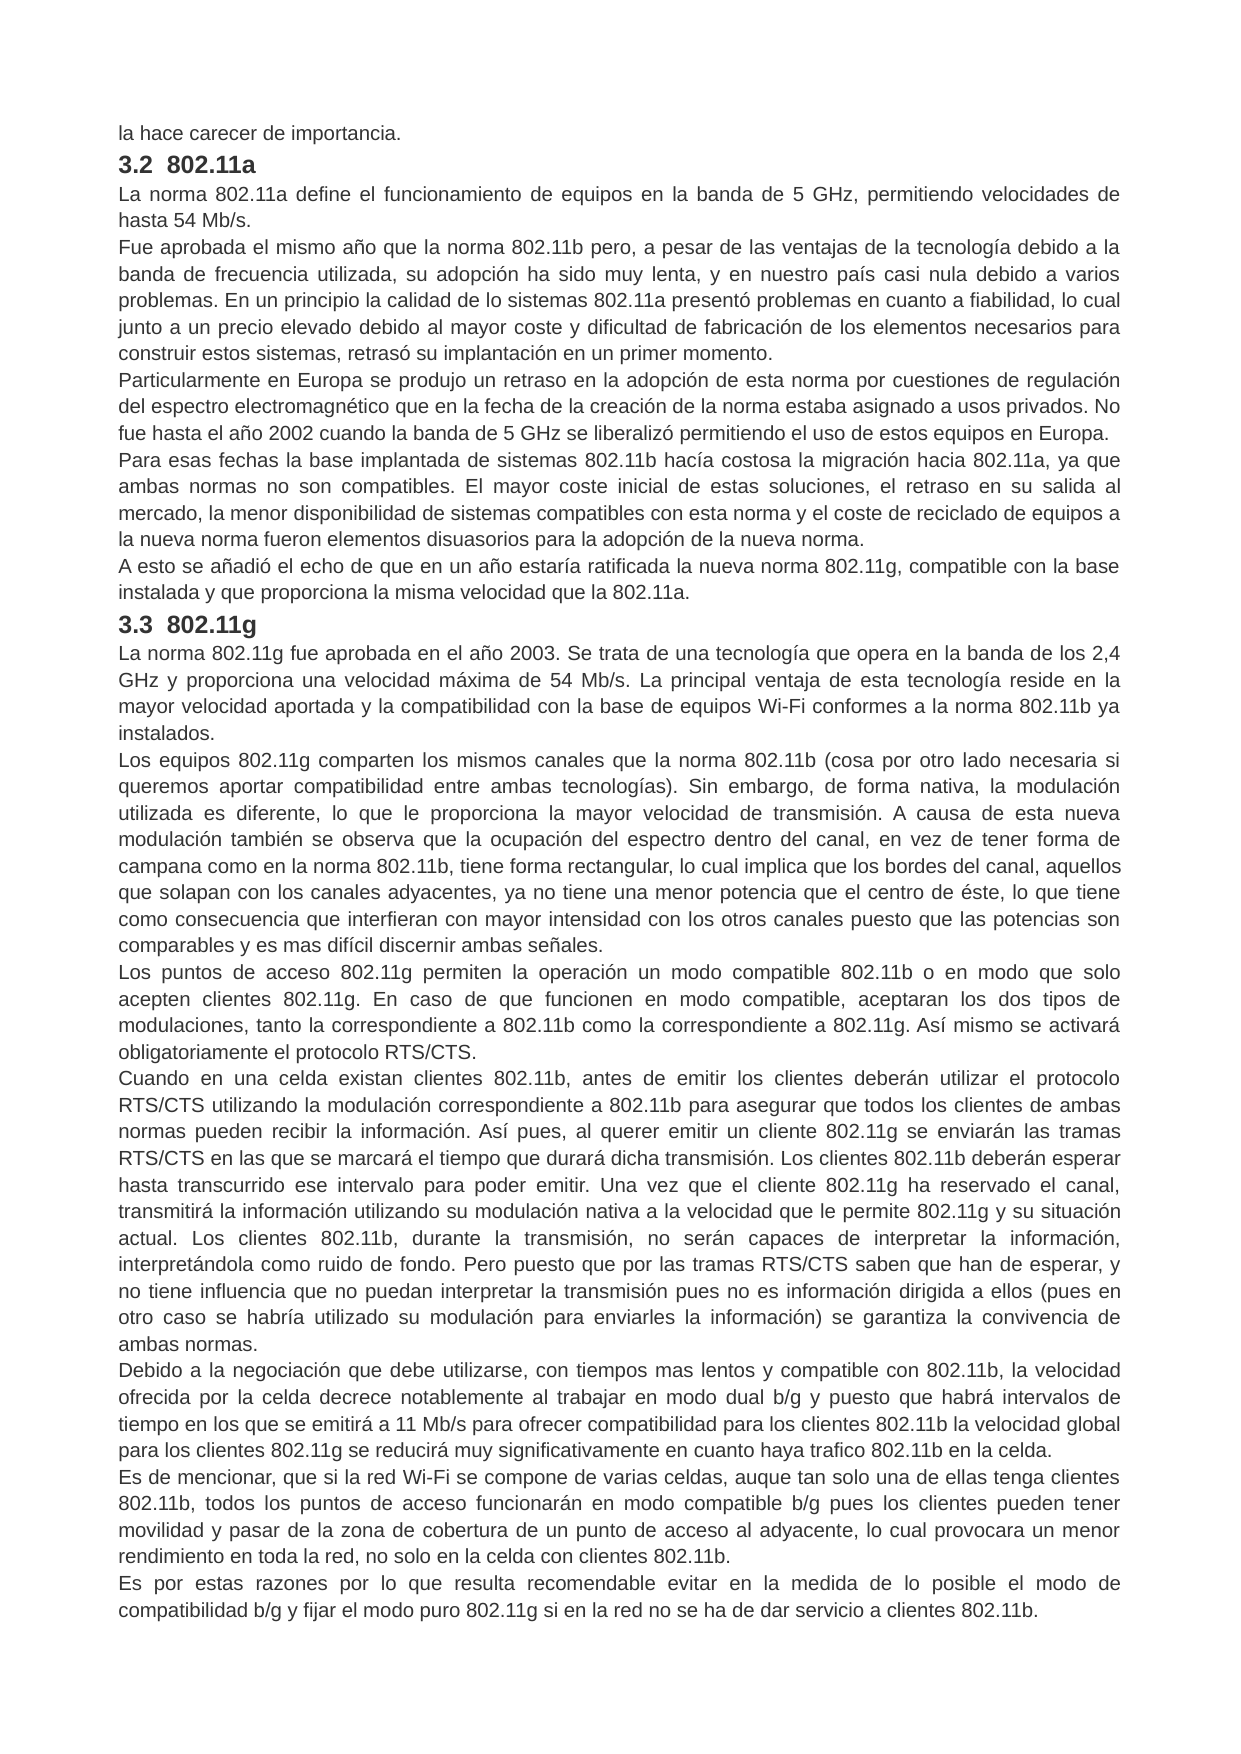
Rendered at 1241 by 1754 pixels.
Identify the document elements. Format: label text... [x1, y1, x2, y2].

text La norma 802.11a define el funcionamiento de equipos en la banda de 5 GHz, permitiendo velocidades de hasta 54 Mb/s. [118, 179, 1122, 232]
text Fue aprobada el mismo año que la norma 802.11b pero, a pesar de las ventajas de la tecnología debido a la banda de frecuencia utilizada, su adopción ha sido muy lenta, y en nuestro país casi nula debido a varios problemas. En un principio la calidad de lo sistemas 802.11a presentó problemas en cuanto a fiabilidad, lo cual junto a un precio elevado debido al mayor coste y dificultad de fabricación de los elementos necesarios para construir estos sistemas, retrasó su implantación en un primer momento. [118, 232, 1122, 365]
text Para esas fechas la base implantada de sistemas 802.11b hacía costosa la migración hacia 802.11a, ya que ambas normas no son compatibles. El mayor coste inicial de estas soluciones, el retraso en su salida al mercado, la menor disponibilidad de sistemas compatibles con esta norma y el coste de reciclado de equipos a la nueva norma fueron elementos disuasorios para la adopción de la nueva norma. [118, 445, 1122, 551]
text Es por estas razones por lo que resulta recomendable evitar en la medida de lo posible el modo de compatibilidad b/g y fijar el modo puro 802.11g si en la red no se ha de dar servicio a clientes 802.11b. [118, 1568, 1122, 1621]
subtitle 3.2 802.11a [118, 145, 1122, 179]
text La norma 802.11g fue aprobada en el año 2003. Se trata de una tecnología que opera en la banda de los 2,4 GHz y proporciona una velocidad máxima de 54 Mb/s. La principal ventaja de esta tecnología reside en la mayor velocidad aportada y la compatibilidad con la base de equipos Wi-Fi conformes a la norma 802.11b ya instalados. [118, 638, 1122, 745]
text la hace carecer de importancia. [118, 118, 1122, 145]
text Particularmente en Europa se produjo un retraso en la adopción de esta norma por cuestiones de regulación del espectro electromagnético que en la fecha de la creación de la norma estaba asignado a usos privados. No fue hasta el año 2002 cuando la banda de 5 GHz se liberalizó permitiendo el uso de estos equipos en Europa. [118, 365, 1122, 445]
subtitle 3.3 802.11g [118, 604, 1122, 638]
text Debido a la negociación que debe utilizarse, con tiempos mas lentos y compatible con 802.11b, la velocidad ofrecida por la celda decrece notablemente al trabajar en modo dual b/g y puesto que habrá intervalos de tiempo en los que se emitirá a 11 Mb/s para ofrecer compatibilidad para los clientes 802.11b la velocidad global para los clientes 802.11g se reducirá muy significativamente en cuanto haya trafico 802.11b en la celda. [118, 1356, 1122, 1462]
text Los equipos 802.11g comparten los mismos canales que la norma 802.11b (cosa por otro lado necesaria si queremos aportar compatibilidad entre ambas tecnologías). Sin embargo, de forma nativa, la modulación utilizada es diferente, lo que le proporciona la mayor velocidad de transmisión. A causa de esta nueva modulación también se observa que la ocupación del espectro dentro del canal, en vez de tener forma de campana como en la norma 802.11b, tiene forma rectangular, lo cual implica que los bordes del canal, aquellos que solapan con los canales adyacentes, ya no tiene una menor potencia que el centro de éste, lo que tiene como consecuencia que interfieran con mayor intensidad con los otros canales puesto que las potencias son comparables y es mas difícil discernir ambas señales. [118, 745, 1122, 957]
text Es de mencionar, que si la red Wi-Fi se compone de varias celdas, auque tan solo una de ellas tenga clientes 802.11b, todos los puntos de acceso funcionarán en modo compatible b/g pues los clientes pueden tener movilidad y pasar de la zona de cobertura de un punto de acceso al adyacente, lo cual provocara un menor rendimiento en toda la red, no solo en la celda con clientes 802.11b. [118, 1462, 1122, 1568]
text Los puntos de acceso 802.11g permiten la operación un modo compatible 802.11b o en modo que solo acepten clientes 802.11g. En caso de que funcionen en modo compatible, aceptaran los dos tipos de modulaciones, tanto la correspondiente a 802.11b como la correspondiente a 802.11g. Así mismo se activará obligatoriamente el protocolo RTS/CTS. [118, 957, 1122, 1063]
text Cuando en una celda existan clientes 802.11b, antes de emitir los clientes deberán utilizar el protocolo RTS/CTS utilizando la modulación correspondiente a 802.11b para asegurar que todos los clientes de ambas normas pueden recibir la información. Así pues, al querer emitir un cliente 802.11g se enviarán las tramas RTS/CTS en las que se marcará el tiempo que durará dicha transmisión. Los clientes 802.11b deberán esperar hasta transcurrido ese intervalo para poder emitir. Una vez que el cliente 802.11g ha reservado el canal, transmitirá la información utilizando su modulación nativa a la velocidad que le permite 802.11g y su situación actual. Los clientes 802.11b, durante la transmisión, no serán capaces de interpretar la información, interpretándola como ruido de fondo. Pero puesto que por las tramas RTS/CTS saben que han de esperar, y no tiene influencia que no puedan interpretar la transmisión pues no es información dirigida a ellos (pues en otro caso se habría utilizado su modulación para enviarles la información) se garantiza la convivencia de ambas normas. [118, 1063, 1122, 1356]
text A esto se añadió el echo de que en un año estaría ratificada la nueva norma 802.11g, compatible con la base instalada y que proporciona la misma velocidad que la 802.11a. [118, 551, 1122, 604]
